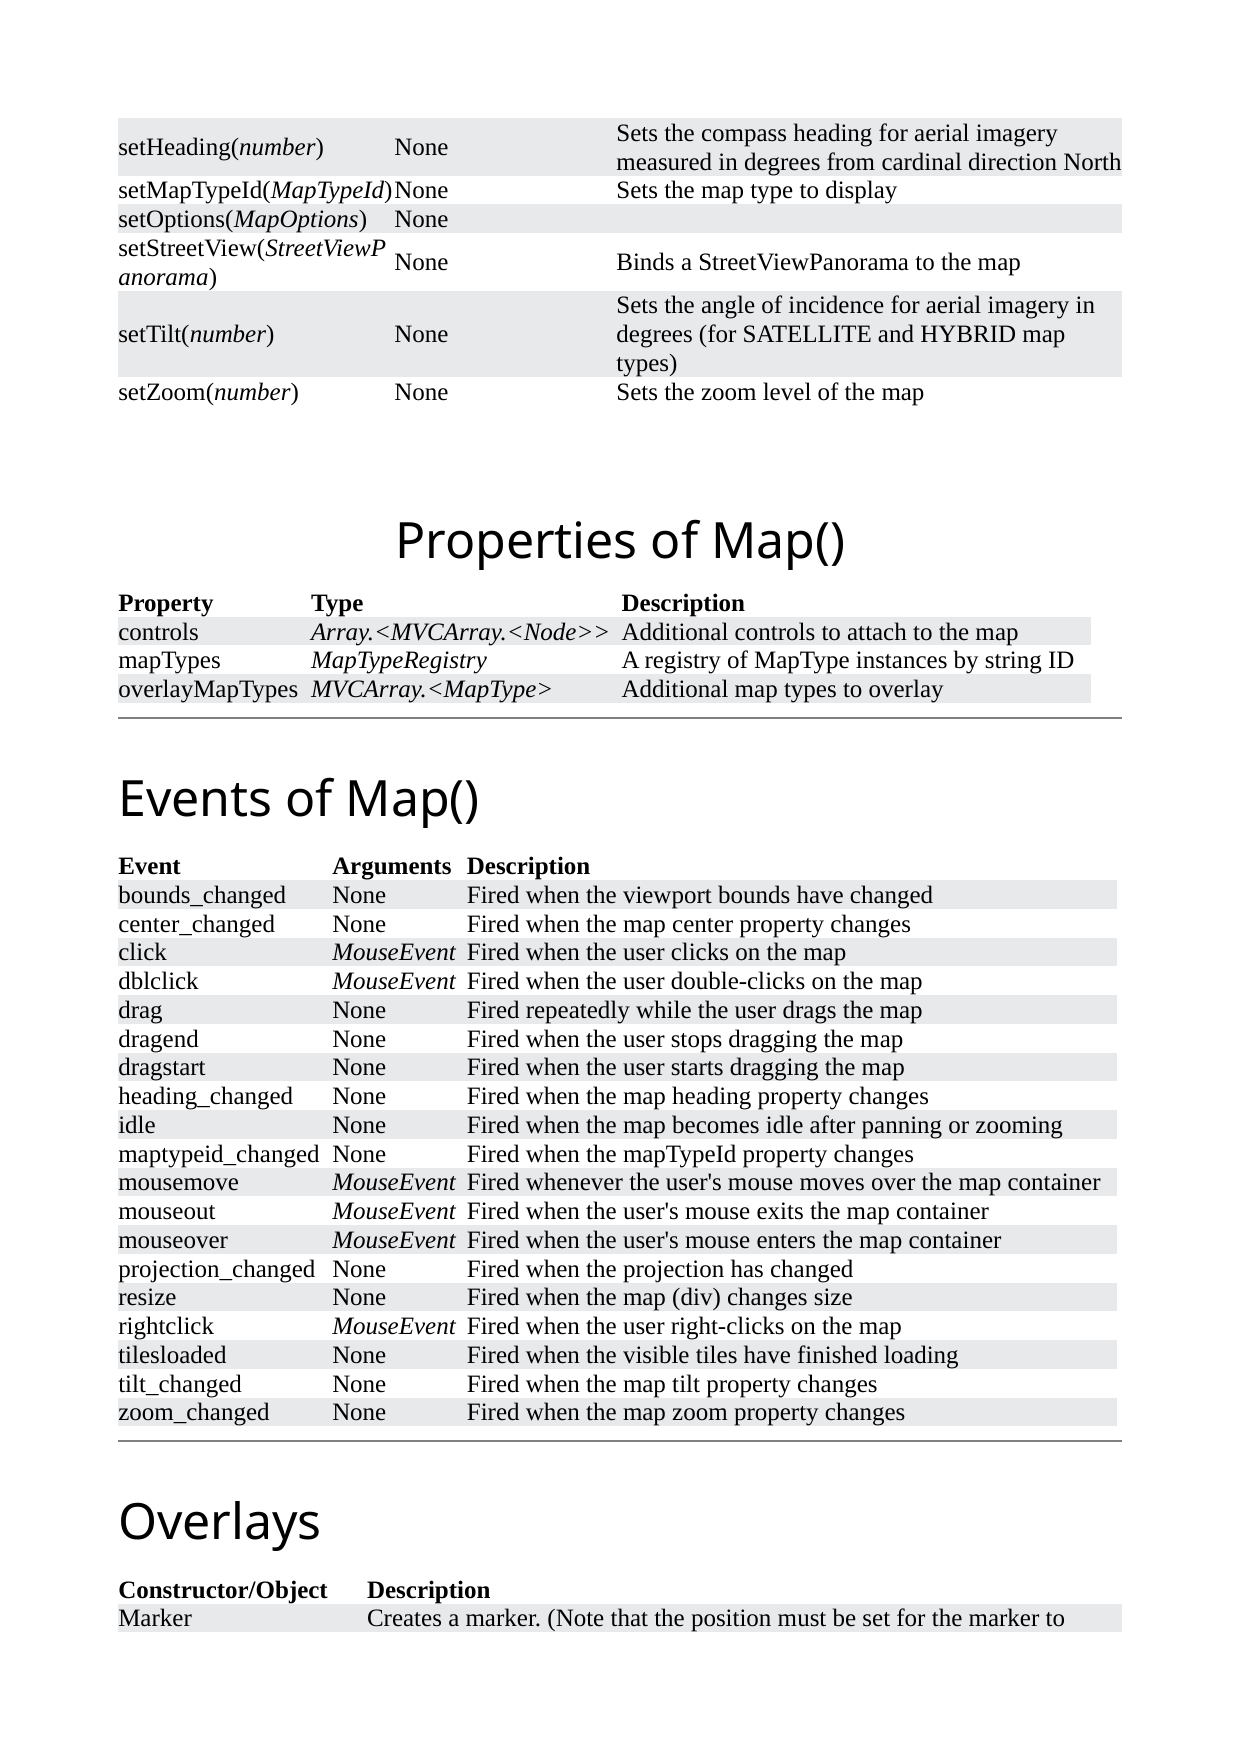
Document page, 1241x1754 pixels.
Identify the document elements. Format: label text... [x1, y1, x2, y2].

table_cell None [394, 233, 616, 291]
table_cell zoom_changed [118, 1398, 332, 1426]
table_cell MouseEvent [332, 938, 467, 966]
table_cell controls [118, 617, 311, 645]
table_cell MouseEvent [332, 966, 467, 995]
table_cell dblclick [118, 966, 332, 995]
table_cell setMapTypeId(MapTypeId) [118, 176, 394, 204]
table_cell [616, 204, 1122, 233]
table_cell Fired when the user starts dragging the map [467, 1053, 1117, 1081]
table_cell Fired when the viewport bounds have changed [467, 880, 1117, 909]
table_cell drag [118, 995, 332, 1024]
table_cell click [118, 938, 332, 966]
table_cell rightclick [118, 1311, 332, 1340]
table_cell Fired when the user clicks on the map [467, 938, 1117, 966]
table_cell center_changed [118, 909, 332, 937]
table_cell mouseout [118, 1196, 332, 1225]
table_cell Additional map types to overlay [621, 674, 1091, 703]
table_cell Fired when the map zoom property changes [467, 1398, 1117, 1426]
table_cell Fired when the map tilt property changes [467, 1369, 1117, 1397]
table_cell Fired whenever the user's mouse moves over the map container [467, 1168, 1117, 1196]
table_cell Fired when the projection has changed [467, 1254, 1117, 1282]
table_cell setTilt(number) [118, 291, 394, 377]
table_cell tilesloaded [118, 1340, 332, 1369]
table_cell None [332, 1254, 467, 1282]
table_cell MouseEvent [332, 1196, 467, 1225]
table_cell Creates a marker. (Note that the position must be set for the marker to [367, 1604, 1122, 1632]
table_cell dragend [118, 1024, 332, 1052]
table_cell None [332, 995, 467, 1024]
table_cell Fired when the user's mouse exits the map container [467, 1196, 1117, 1225]
table_cell A registry of MapType instances by string ID [621, 645, 1091, 674]
table_cell setHeading(number) [118, 118, 394, 176]
table_cell MouseEvent [332, 1168, 467, 1196]
table_cell Fired when the map becomes idle after panning or zooming [467, 1110, 1117, 1139]
table_cell mouseover [118, 1225, 332, 1254]
table_cell Array.<MVCArray.<Node>> [311, 617, 621, 645]
table_cell MouseEvent [332, 1311, 467, 1340]
table_header Arguments [332, 851, 467, 880]
table_cell Fired when the user's mouse enters the map container [467, 1225, 1117, 1254]
table_cell Sets the map type to display [616, 176, 1122, 204]
table_cell Binds a StreetViewPanorama to the map [616, 233, 1122, 291]
table_cell Fired when the mapTypeId property changes [467, 1139, 1117, 1167]
table_cell None [332, 880, 467, 909]
table_cell dragstart [118, 1053, 332, 1081]
table_cell bounds_changed [118, 880, 332, 909]
table_cell MapTypeRegistry [311, 645, 621, 674]
table_cell Fired when the map center property changes [467, 909, 1117, 937]
table_cell None [332, 1139, 467, 1167]
table_cell None [394, 377, 616, 406]
table_cell heading_changed [118, 1081, 332, 1110]
table_cell Fired when the map (div) changes size [467, 1283, 1117, 1311]
table_cell None [394, 291, 616, 377]
table_cell Fired when the map heading property changes [467, 1081, 1117, 1110]
table_cell tilt_changed [118, 1369, 332, 1397]
table_cell setStreetView(StreetViewPanorama) [118, 233, 394, 291]
table_header Type [311, 588, 621, 617]
text Properties of Map() [118, 505, 1122, 573]
table_cell Fired when the user right-clicks on the map [467, 1311, 1117, 1340]
table_header Description [367, 1575, 1122, 1603]
table_cell MVCArray.<MapType> [311, 674, 621, 703]
table_cell mousemove [118, 1168, 332, 1196]
table_cell setZoom(number) [118, 377, 394, 406]
table_cell Marker [118, 1604, 367, 1632]
table_cell projection_changed [118, 1254, 332, 1282]
table_cell None [332, 1340, 467, 1369]
table_cell Additional controls to attach to the map [621, 617, 1091, 645]
table_cell Fired when the user stops dragging the map [467, 1024, 1117, 1052]
table_cell None [332, 1283, 467, 1311]
table_header Description [621, 588, 1091, 617]
table_cell overlayMapTypes [118, 674, 311, 703]
table_header Property [118, 588, 311, 617]
subtitle Overlays [118, 1486, 1122, 1554]
table_cell None [332, 1024, 467, 1052]
table_cell Fired repeatedly while the user drags the map [467, 995, 1117, 1024]
table_cell Sets the compass heading for aerial imagery measured in degrees from cardinal direction North [616, 118, 1122, 176]
table_cell mapTypes [118, 645, 311, 674]
table_cell maptypeid_changed [118, 1139, 332, 1167]
table_cell None [394, 118, 616, 176]
table_cell idle [118, 1110, 332, 1139]
table_cell None [332, 1110, 467, 1139]
table_cell None [332, 1053, 467, 1081]
table_cell None [332, 1081, 467, 1110]
table_cell Sets the angle of incidence for aerial imagery in degrees (for SATELLITE and HYBRID map types) [616, 291, 1122, 377]
table_cell Fired when the visible tiles have finished loading [467, 1340, 1117, 1369]
table_cell MouseEvent [332, 1225, 467, 1254]
table_cell None [332, 1369, 467, 1397]
table_cell Sets the zoom level of the map [616, 377, 1122, 406]
table_cell None [332, 909, 467, 937]
table_header Description [467, 851, 1117, 880]
table_cell setOptions(MapOptions) [118, 204, 394, 233]
table_header Constructor/Object [118, 1575, 367, 1603]
table_cell resize [118, 1283, 332, 1311]
table_header Event [118, 851, 332, 880]
table_cell Fired when the user double-clicks on the map [467, 966, 1117, 995]
table_cell None [332, 1398, 467, 1426]
table_cell None [394, 204, 616, 233]
table_cell None [394, 176, 616, 204]
subtitle Events of Map() [118, 763, 1122, 831]
